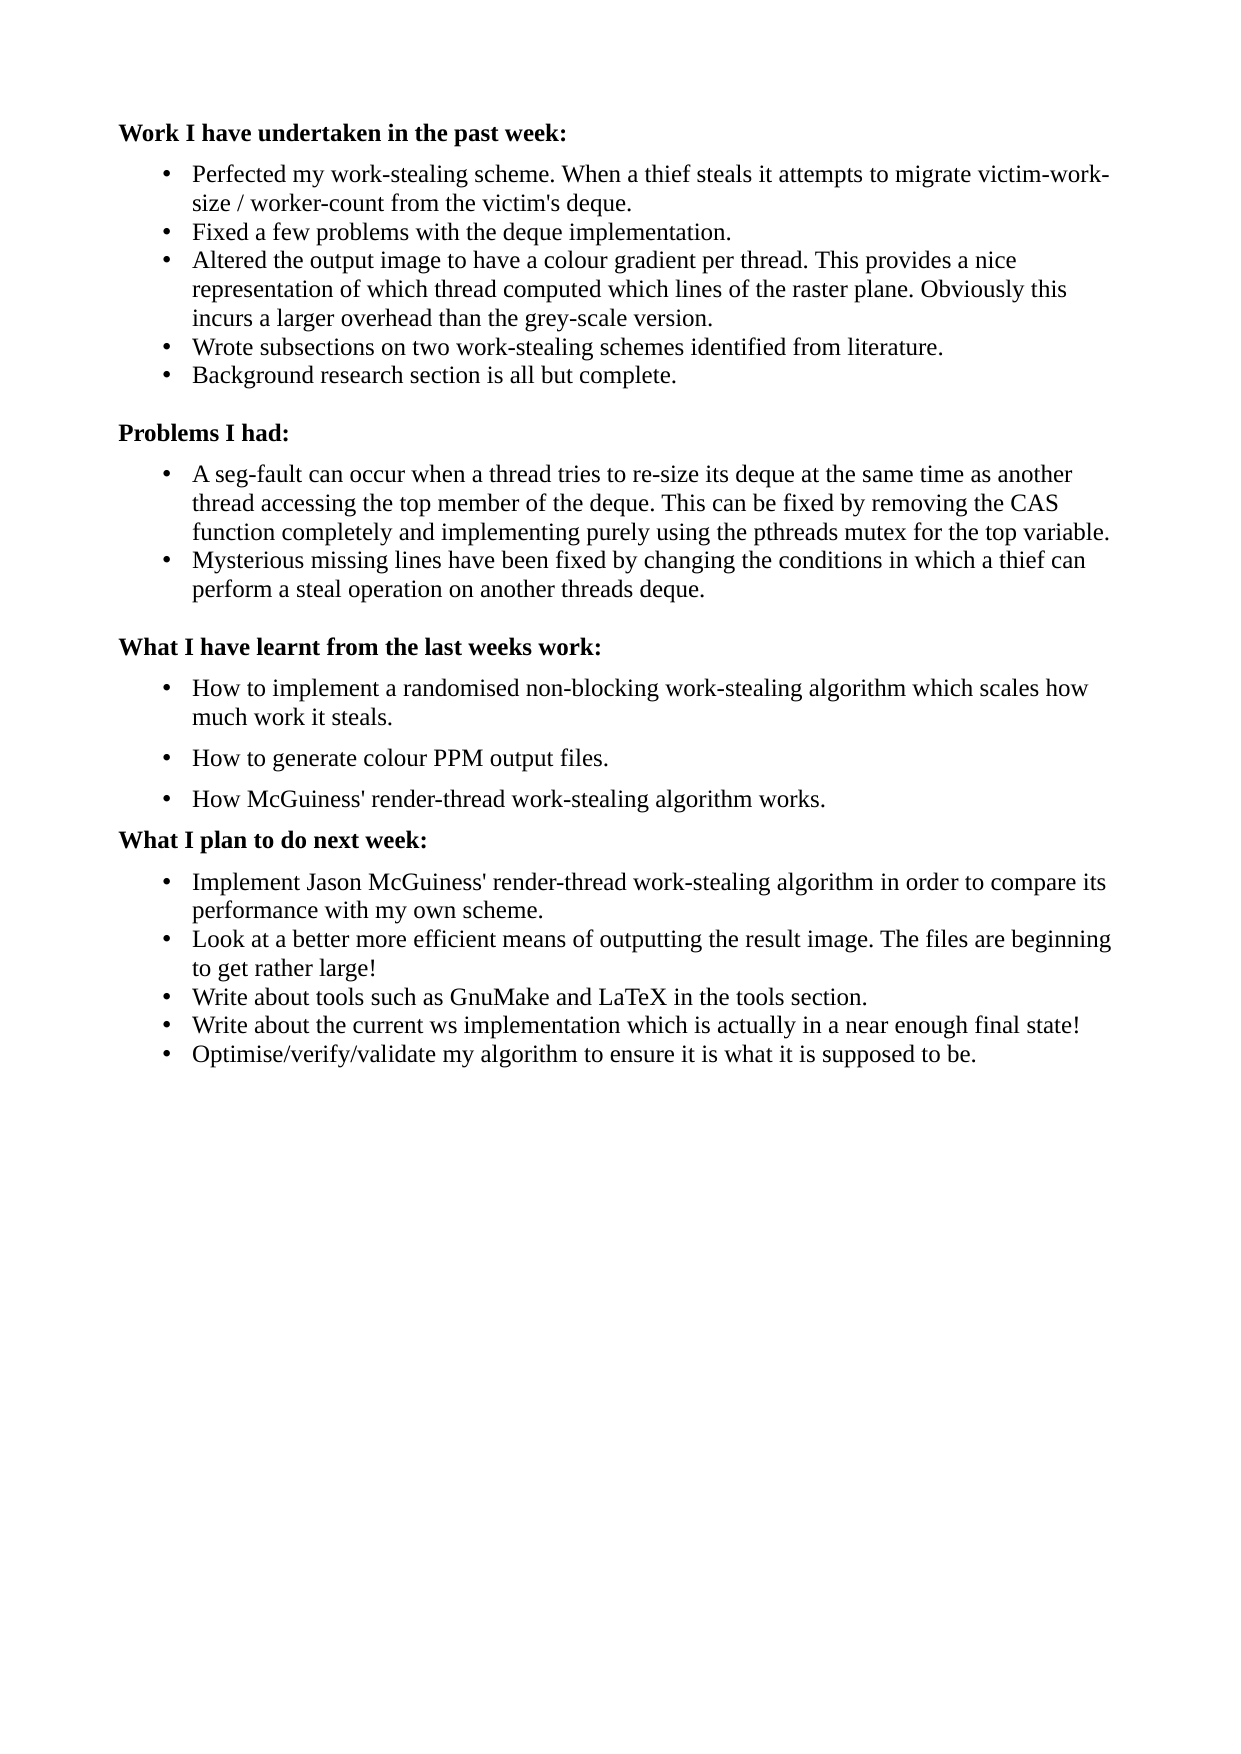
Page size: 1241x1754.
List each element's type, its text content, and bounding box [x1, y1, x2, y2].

list Fixed a few problems with the deque implementation. [162, 217, 1122, 246]
list How to generate colour PPM output files. [162, 743, 1122, 772]
text What I have learnt from the last weeks work: [118, 632, 1122, 661]
list How to implement a randomised non-blocking work-stealing algorithm which scales how much work it steals. [162, 673, 1122, 731]
text Problems I had: [118, 418, 1122, 447]
list Optimise/verify/validate my algorithm to ensure it is what it is supposed to be. [162, 1039, 1122, 1068]
list Background research section is all but complete. [162, 361, 1122, 389]
list Perfected my work-stealing scheme. When a thief steals it attempts to migrate victim-work-size / worker-count from the victim's deque. [162, 159, 1122, 217]
list Altered the output image to have a colour gradient per thread. This provides a nice representation of which thread computed which lines of the raster plane. Obviously this incurs a larger overhead than the grey-scale version. [162, 246, 1122, 332]
list How McGuiness' render-thread work-stealing algorithm works. [162, 784, 1122, 813]
text Work I have undertaken in the past week: [118, 118, 1122, 147]
list A seg-fault can occur when a thread tries to re-size its deque at the same time as another thread accessing the top member of the deque. This can be fixed by removing the CAS function completely and implementing purely using the pthreads mutex for the top variable. [162, 459, 1122, 546]
list Write about tools such as GnuMake and LaTeX in the tools section. [162, 982, 1122, 1011]
list Write about the current ws implementation which is actually in a near enough final state! [162, 1011, 1122, 1039]
list Wrote subsections on two work-stealing schemes identified from literature. [162, 332, 1122, 361]
list Implement Jason McGuiness' render-thread work-stealing algorithm in order to compare its performance with my own scheme. [162, 867, 1122, 924]
text What I plan to do next week: [118, 826, 1122, 854]
list Mysterious missing lines have been fixed by changing the conditions in which a thief can perform a steal operation on another threads deque. [162, 546, 1122, 603]
list Look at a better more efficient means of outputting the result image. The files are beginning to get rather large! [162, 924, 1122, 982]
